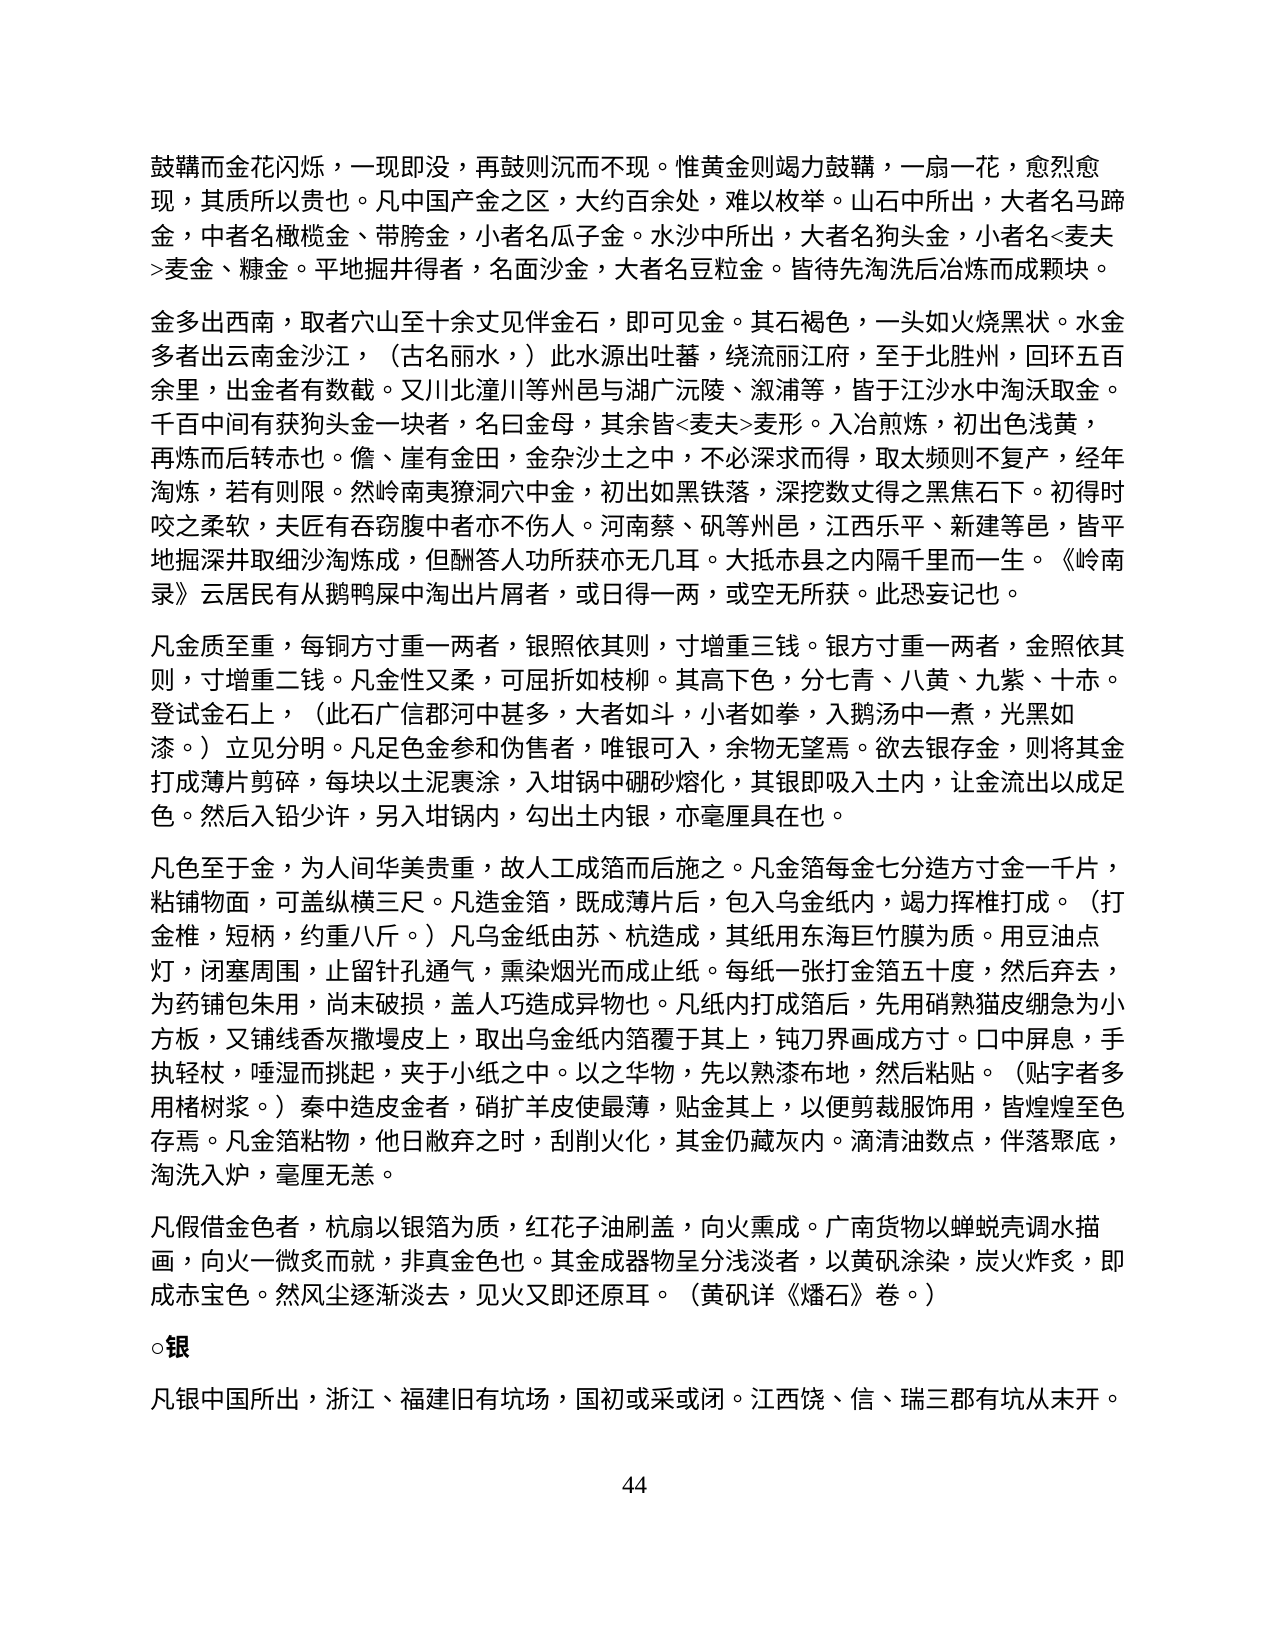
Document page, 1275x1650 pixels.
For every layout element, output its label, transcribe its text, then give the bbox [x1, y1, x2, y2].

text 凡假借金色者，杭扇以银箔为质，红花子油刷盖，向火熏成。广南货物以蝉蜕壳调水描画，向火一微炙而就，非真金色也。其金成器物呈分浅淡者，以黄矾涂染，炭火炸炙，即成赤宝色。然风尘逐渐淡去，见火又即还原耳。（黄矾详《燔石》卷。） [150, 1209, 1125, 1312]
text 鼓鞲而金花闪烁，一现即没，再鼓则沉而不现。惟黄金则竭力鼓鞲，一扇一花，愈烈愈现，其质所以贵也。凡中国产金之区，大约百余处，难以枚举。山石中所出，大者名马蹄金，中者名橄榄金、带胯金，小者名瓜子金。水沙中所出，大者名狗头金，小者名<麦夫>麦金、糠金。平地掘井得者，名面沙金，大者名豆粒金。皆待先淘洗后冶炼而成颗块。 [150, 150, 1125, 286]
text 凡色至于金，为人间华美贵重，故人工成箔而后施之。凡金箔每金七分造方寸金一千片，粘铺物面，可盖纵横三尺。凡造金箔，既成薄片后，包入乌金纸内，竭力挥椎打成。（打金椎，短柄，约重八斤。）凡乌金纸由苏、杭造成，其纸用东海巨竹膜为质。用豆油点灯，闭塞周围，止留针孔通气，熏染烟光而成止纸。每纸一张打金箔五十度，然后弃去，为药铺包朱用，尚末破损，盖人巧造成异物也。凡纸内打成箔后，先用硝熟猫皮绷急为小方板，又铺线香灰撒墁皮上，取出乌金纸内箔覆于其上，钝刀界画成方寸。口中屏息，手执轻杖，唾湿而挑起，夹于小纸之中。以之华物，先以熟漆布地，然后粘贴。（贴字者多用楮树浆。）秦中造皮金者，硝扩羊皮使最薄，贴金其上，以便剪裁服饰用，皆煌煌至色存焉。凡金箔粘物，他日敝弃之时，刮削火化，其金仍藏灰内。滴清油数点，伴落聚底，淘洗入炉，毫厘无恙。 [150, 851, 1125, 1192]
text 金多出西南，取者穴山至十余丈见伴金石，即可见金。其石褐色，一头如火烧黑状。水金多者出云南金沙江，（古名丽水，）此水源出吐蕃，绕流丽江府，至于北胜州，回环五百余里，出金者有数截。又川北潼川等州邑与湖广沅陵、溆浦等，皆于江沙水中淘沃取金。千百中间有获狗头金一块者，名曰金母，其余皆<麦夫>麦形。入冶煎炼，初出色浅黄，再炼而后转赤也。儋、崖有金田，金杂沙土之中，不必深求而得，取太频则不复产，经年淘炼，若有则限。然岭南夷獠洞穴中金，初出如黑铁落，深挖数丈得之黑焦石下。初得时咬之柔软，夫匠有吞窃腹中者亦不伤人。河南蔡、矾等州邑，江西乐平、新建等邑，皆平地掘深井取细沙淘炼成，但酬答人功所获亦无几耳。大抵赤县之内隔千里而一生。《岭南录》云居民有从鹅鸭屎中淘出片屑者，或日得一两，或空无所获。此恐妄记也。 [150, 304, 1125, 611]
text 凡金质至重，每铜方寸重一两者，银照依其则，寸增重三钱。银方寸重一两者，金照依其则，寸增重二钱。凡金性又柔，可屈折如枝柳。其高下色，分七青、八黄、九紫、十赤。登试金石上，（此石广信郡河中甚多，大者如斗，小者如拳，入鹅汤中一煮，光黑如漆。）立见分明。凡足色金参和伪售者，唯银可入，余物无望焉。欲去银存金，则将其金打成薄片剪碎，每块以土泥裹涂，入坩锅中硼砂熔化，其银即吸入土内，让金流出以成足色。然后入铅少许，另入坩锅内，勾出土内银，亦毫厘具在也。 [150, 629, 1125, 833]
text 凡银中国所出，浙江、福建旧有坑场，国初或采或闭。江西饶、信、瑞三郡有坑从末开。 [150, 1382, 1125, 1416]
text ○银 [150, 1329, 1125, 1364]
